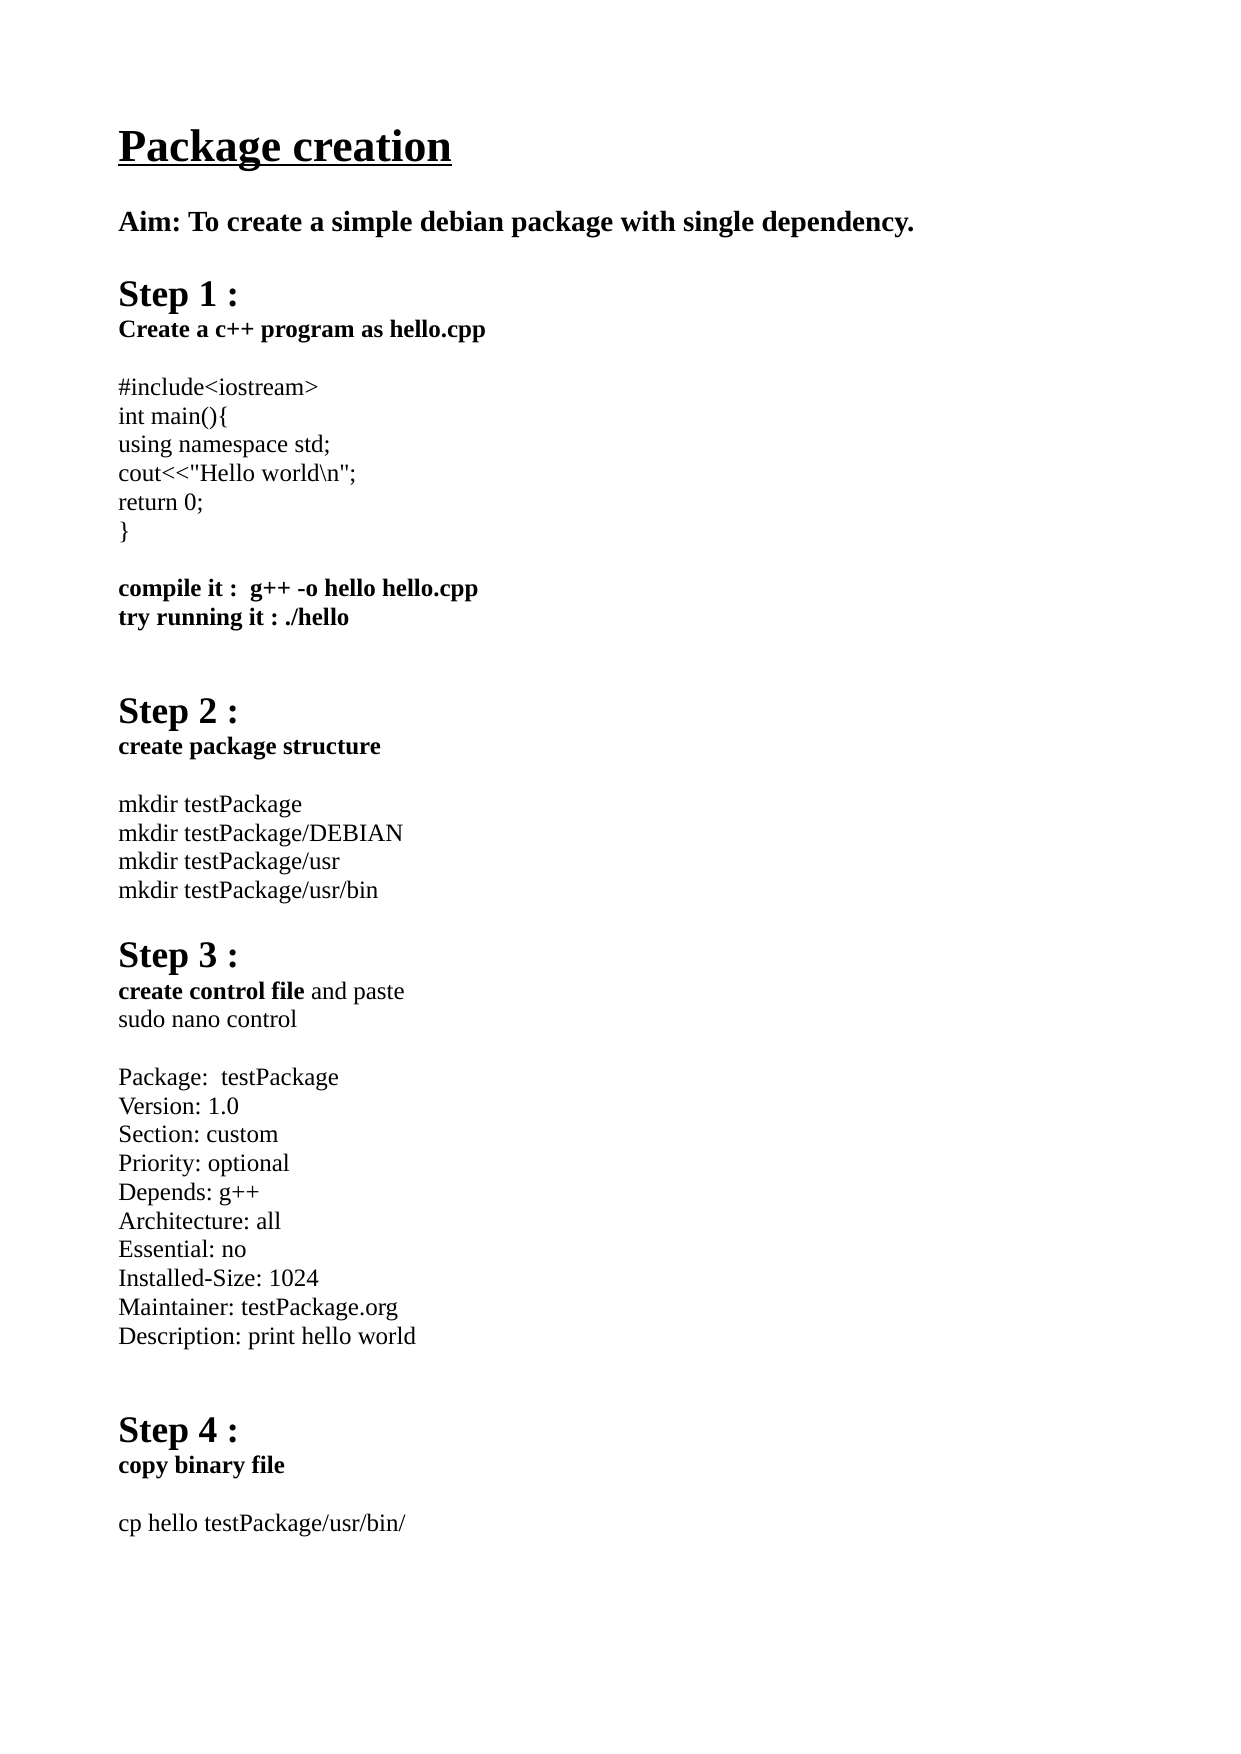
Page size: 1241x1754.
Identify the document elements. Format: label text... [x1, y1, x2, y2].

text mkdir testPackage/usr/bin [118, 875, 1122, 904]
text mkdir testPackage/DEBIAN [118, 818, 1122, 846]
text sudo nano control [118, 1004, 1122, 1033]
text compile it : g++ -o hello hello.cpp [118, 573, 1122, 602]
text cp hello testPackage/usr/bin/ [118, 1508, 1122, 1536]
text using namespace std; [118, 429, 1122, 458]
text } [118, 516, 1122, 544]
text #include<iostream> [118, 372, 1122, 401]
text Architecture: all [118, 1206, 1122, 1234]
text try running it : ./hello [118, 602, 1122, 631]
text Aim: To create a simple debian package with single dependency. [118, 204, 1122, 238]
text mkdir testPackage [118, 789, 1122, 818]
text create package structure [118, 731, 1122, 760]
text Step 4 : [118, 1407, 1122, 1450]
text Package creation [118, 118, 1122, 171]
text int main(){ [118, 401, 1122, 429]
text cout<<"Hello world\n"; [118, 458, 1122, 487]
text create control file and paste [118, 976, 1122, 1004]
text Step 3 : [118, 933, 1122, 976]
text return 0; [118, 487, 1122, 516]
text Package: testPackage [118, 1062, 1122, 1091]
text Maintainer: testPackage.org [118, 1292, 1122, 1321]
text Version: 1.0 [118, 1091, 1122, 1119]
text Priority: optional [118, 1148, 1122, 1177]
text Essential: no [118, 1234, 1122, 1263]
text Create a c++ program as hello.cpp [118, 314, 1122, 343]
text Installed-Size: 1024 [118, 1263, 1122, 1292]
text Step 1 : [118, 271, 1122, 314]
text mkdir testPackage/usr [118, 846, 1122, 875]
text Description: print hello world [118, 1321, 1122, 1349]
text copy binary file [118, 1450, 1122, 1479]
text Step 2 : [118, 688, 1122, 731]
text Depends: g++ [118, 1177, 1122, 1206]
text Section: custom [118, 1119, 1122, 1148]
